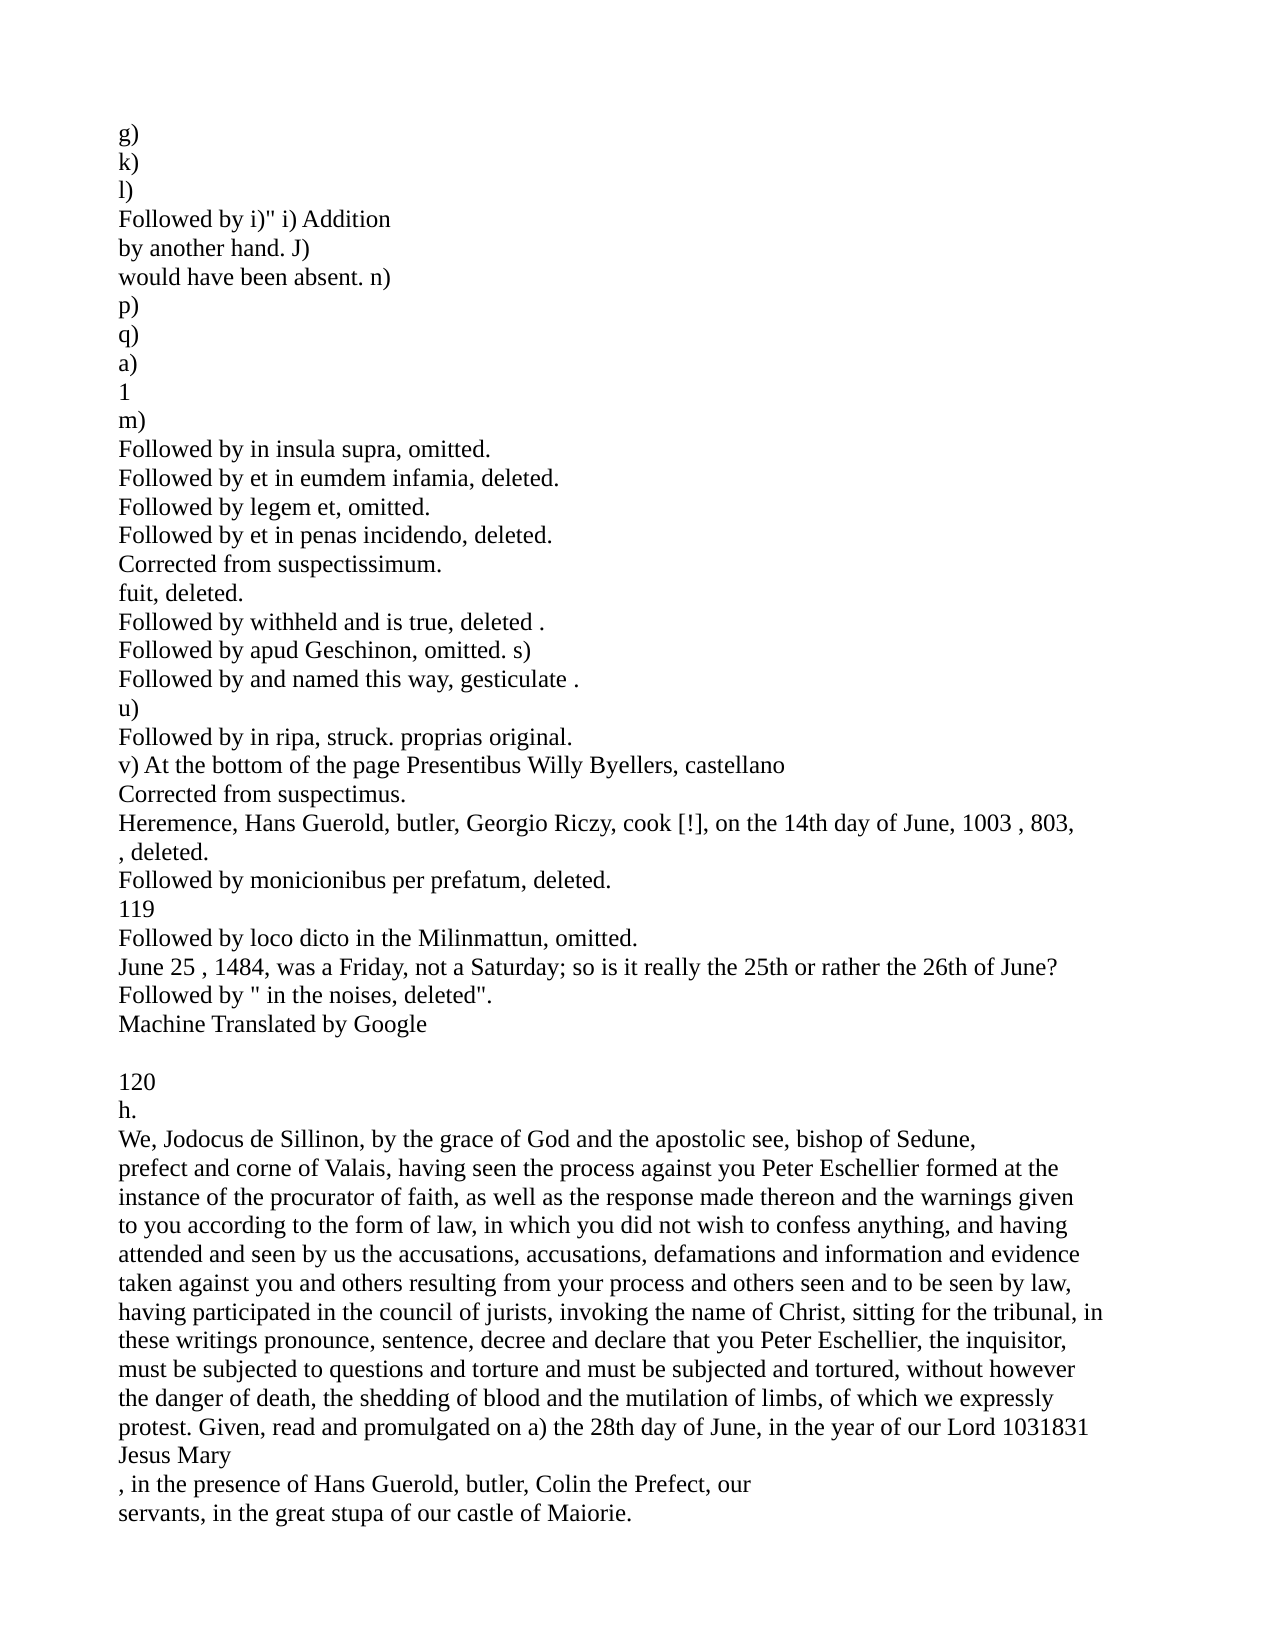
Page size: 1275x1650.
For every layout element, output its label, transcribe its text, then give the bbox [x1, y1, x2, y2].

text k) [118, 147, 1157, 176]
text protest. Given, read and promulgated on a) the 28th day of June, in the year of our Lord 1031831 [118, 1412, 1157, 1441]
text Followed by i)" i) Addition [118, 204, 1157, 233]
text g) [118, 118, 1157, 147]
text to you according to the form of law, in which you did not wish to confess anything, and having [118, 1211, 1157, 1239]
text q) [118, 319, 1157, 348]
text We, Jodocus de Sillinon, by the grace of God and the apostolic see, bishop of Sedune, [118, 1124, 1157, 1153]
text prefect and corne of Valais, having seen the process against you Peter Eschellier formed at the [118, 1153, 1157, 1182]
text Machine Translated by Google [118, 1009, 1157, 1038]
text Corrected from suspectissimum. [118, 549, 1157, 578]
text instance of the procurator of faith, as well as the response made thereon and the warnings given [118, 1182, 1157, 1211]
text having participated in the council of jurists, invoking the name of Christ, sitting for the tribunal, in [118, 1297, 1157, 1326]
text Jesus Mary [118, 1441, 1157, 1469]
text u) [118, 693, 1157, 722]
text Followed by monicionibus per prefatum, deleted. [118, 866, 1157, 894]
text , in the presence of Hans Guerold, butler, Colin the Prefect, our [118, 1469, 1157, 1498]
text fuit, deleted. [118, 578, 1157, 607]
text would have been absent. n) [118, 262, 1157, 291]
text the danger of death, the shedding of blood and the mutilation of limbs, of which we expressly [118, 1383, 1157, 1412]
text , deleted. [118, 837, 1157, 866]
text by another hand. J) [118, 233, 1157, 262]
text Followed by in insula supra, omitted. [118, 434, 1157, 463]
text Followed by loco dicto in the Milinmattun, omitted. [118, 923, 1157, 952]
text these writings pronounce, sentence, decree and declare that you Peter Eschellier, the inquisitor, [118, 1326, 1157, 1354]
text taken against you and others resulting from your process and others seen and to be seen by law, [118, 1268, 1157, 1297]
text June 25 , 1484, was a Friday, not a Saturday; so is it really the 25th or rather the 26th of June? [118, 952, 1157, 981]
text Heremence, Hans Guerold, butler, Georgio Riczy, cook [!], on the 14th day of June, 1003 , 803, [118, 808, 1157, 837]
text Followed by apud Geschinon, omitted. s) [118, 636, 1157, 664]
text 1 [118, 377, 1157, 406]
text Followed by and named this way, gesticulate . [118, 664, 1157, 693]
text servants, in the great stupa of our castle of Maiorie. [118, 1498, 1157, 1527]
text must be subjected to questions and torture and must be subjected and tortured, without however [118, 1354, 1157, 1383]
text v) At the bottom of the page Presentibus Willy Byellers, castellano [118, 751, 1157, 779]
text Followed by legem et, omitted. [118, 492, 1157, 521]
text p) [118, 291, 1157, 319]
text Followed by et in eumdem infamia, deleted. [118, 463, 1157, 492]
text 119 [118, 894, 1157, 923]
text Followed by et in penas incidendo, deleted. [118, 521, 1157, 549]
text h. [118, 1096, 1157, 1124]
text attended and seen by us the accusations, accusations, defamations and information and evidence [118, 1239, 1157, 1268]
text a) [118, 348, 1157, 377]
text Followed by withheld and is true, deleted . [118, 607, 1157, 636]
text l) [118, 176, 1157, 204]
text Followed by " in the noises, deleted". [118, 981, 1157, 1009]
text Followed by in ripa, struck. proprias original. [118, 722, 1157, 751]
text Corrected from suspectimus. [118, 779, 1157, 808]
text m) [118, 406, 1157, 434]
text 120 [118, 1067, 1157, 1096]
